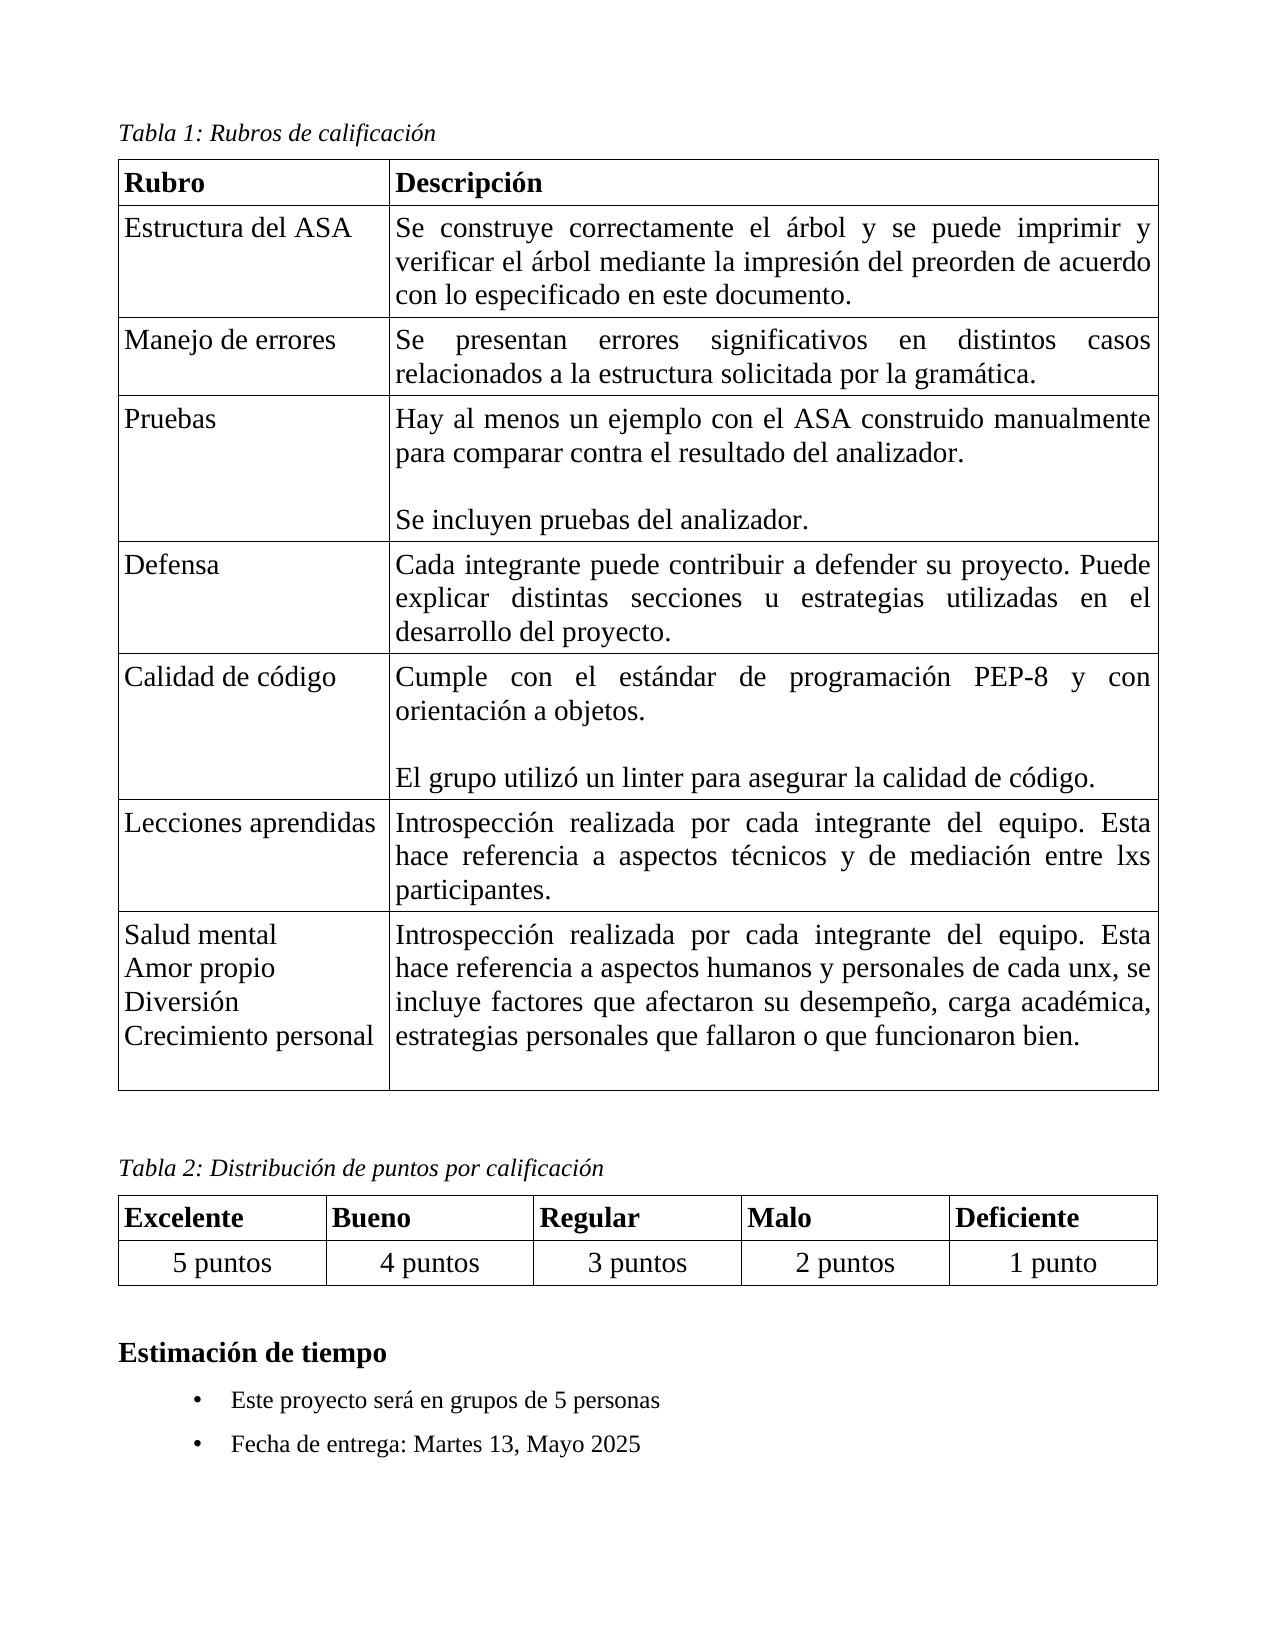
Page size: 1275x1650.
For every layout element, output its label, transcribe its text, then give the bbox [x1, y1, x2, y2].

table_cell Defensa [119, 542, 389, 653]
table_cell Salud mental Amor propio Diversión Crecimiento personal [119, 912, 389, 1090]
table_cell Cada integrante puede contribuir a defender su proyecto. Puede explicar distintas secciones u estrategias utilizadas en el desarrollo del proyecto. [390, 542, 1158, 653]
table_header Malo [742, 1196, 949, 1240]
table_header Regular [534, 1196, 741, 1240]
table_header Deficiente [950, 1196, 1157, 1240]
table_header Bueno [327, 1196, 533, 1240]
table_header Excelente [119, 1196, 326, 1240]
text Estimación de tiempo [118, 1335, 1157, 1369]
table_header Descripción [390, 160, 1158, 204]
table_cell Se presentan errores significativos en distintos casos relacionados a la estructura solicitada por la gramática. [390, 318, 1158, 395]
list Fecha de entrega: Martes 13, Mayo 2025 [193, 1429, 1157, 1457]
table_cell Se construye correctamente el árbol y se puede imprimir y verificar el árbol mediante la impresión del preorden de acuerdo con lo especificado en este documento. [390, 206, 1158, 317]
table_cell Lecciones aprendidas [119, 800, 389, 911]
text Tabla 2: Distribución de puntos por calificación [118, 1153, 1157, 1182]
table_cell Estructura del ASA [119, 206, 389, 317]
text Tabla 1: Rubros de calificación [118, 118, 1157, 147]
table_cell Introspección realizada por cada integrante del equipo. Esta hace referencia a aspectos técnicos y de mediación entre lxs participantes. [390, 800, 1158, 911]
table_cell Hay al menos un ejemplo con el ASA construido manualmente para comparar contra el resultado del analizador. Se incluyen pruebas del analizador. [390, 396, 1158, 541]
table_cell 5 puntos [119, 1241, 326, 1285]
list Este proyecto será en grupos de 5 personas [193, 1386, 1157, 1414]
table_cell Pruebas [119, 396, 389, 541]
table_cell Calidad de código [119, 654, 389, 799]
table_cell Introspección realizada por cada integrante del equipo. Esta hace referencia a aspectos humanos y personales de cada unx, se incluye factores que afectaron su desempeño, carga académica, estrategias personales que fallaron o que funcionaron bien. [390, 912, 1158, 1090]
table_cell 2 puntos [742, 1241, 949, 1285]
table_header Rubro [119, 160, 389, 204]
table_cell Cumple con el estándar de programación PEP-8 y con orientación a objetos. El grupo utilizó un linter para asegurar la calidad de código. [390, 654, 1158, 799]
table_cell Manejo de errores [119, 318, 389, 395]
table_cell 1 punto [950, 1241, 1157, 1285]
table_cell 3 puntos [534, 1241, 741, 1285]
table_cell 4 puntos [327, 1241, 533, 1285]
